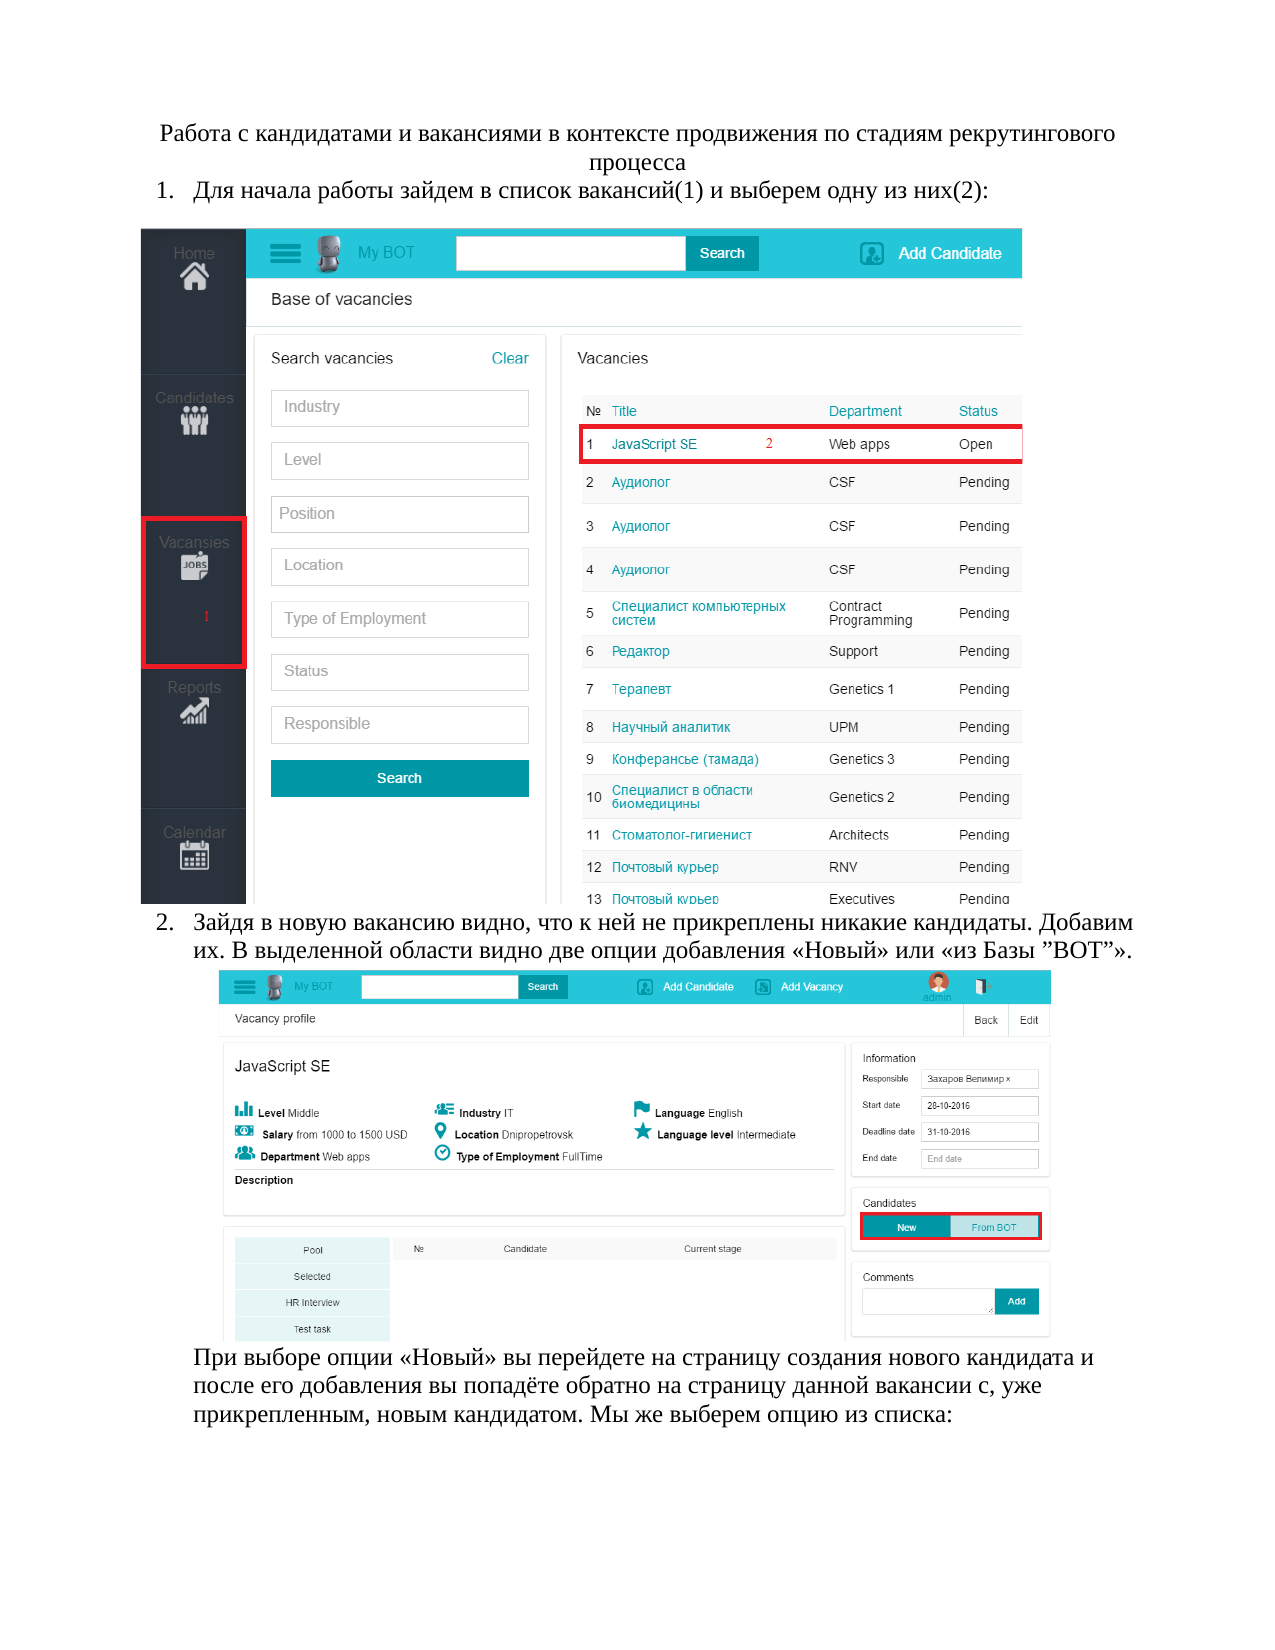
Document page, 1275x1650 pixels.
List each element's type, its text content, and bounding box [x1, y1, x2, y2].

list Зайдя в новую вакансию видно, что к ней не прикреплены никакие кандидаты. Добавим их. В выделенной области видно две опции добавления «Новый» или «из Базы ”BOT”». [156, 204, 1157, 964]
list Для начала работы зайдем в список вакансий(1) и выберем одну из них(2): [156, 176, 1157, 204]
text Работа с кандидатами и вакансиями в контексте продвижения по стадиям рекрутингового процесса [118, 118, 1157, 176]
picture [140, 228, 1023, 907]
picture [218, 970, 1051, 1342]
list При выборе опции «Новый» вы перейдете на страницу создания нового кандидата и после его добавления вы попадёте обратно на страницу данной вакансии с, уже прикрепленным, новым кандидатом. Мы же выберем опцию из списка: [156, 964, 1157, 1428]
